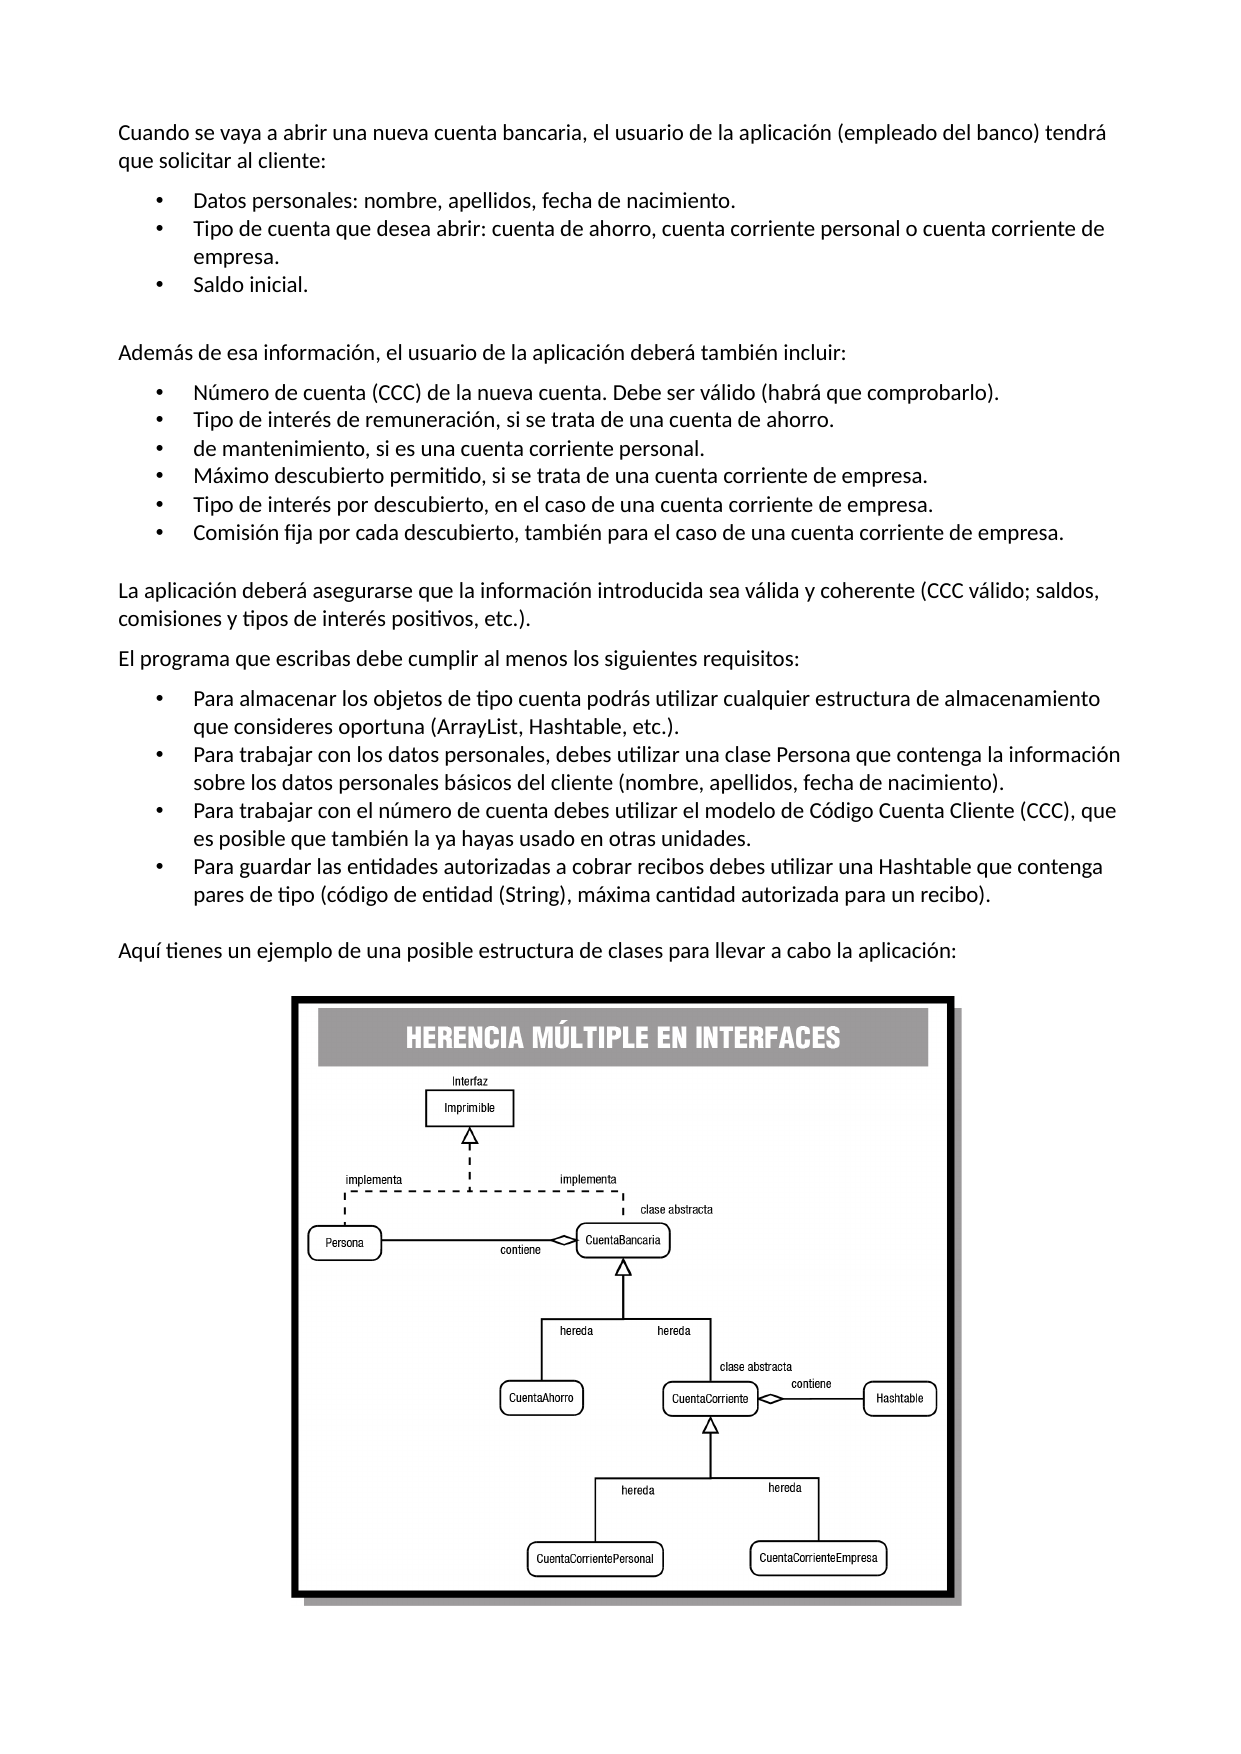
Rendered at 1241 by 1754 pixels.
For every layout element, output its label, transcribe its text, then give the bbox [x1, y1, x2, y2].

text Cuando se vaya a abrir una nueva cuenta bancaria, el usuario de la aplicación (empleado del banco) tendrá que solicitar al cliente: [118, 118, 1122, 174]
list Máximo descubierto permitido, si se trata de una cuenta corriente de empresa. [156, 462, 1122, 490]
list de mantenimiento, si es una cuenta corriente personal. [156, 434, 1122, 462]
list Tipo de interés de remuneración, si se trata de una cuenta de ahorro. [156, 406, 1122, 434]
picture [291, 996, 962, 1606]
list Número de cuenta (CCC) de la nueva cuenta. Debe ser válido (habrá que comprobarlo). [156, 378, 1122, 406]
list Para almacenar los objetos de tipo cuenta podrás utilizar cualquier estructura de almacenamiento que consideres oportuna (ArrayList, Hashtable, etc.). [156, 684, 1122, 740]
list Para trabajar con los datos personales, debes utilizar una clase Persona que contenga la información sobre los datos personales básicos del cliente (nombre, apellidos, fecha de nacimiento). [156, 740, 1122, 796]
list Tipo de interés por descubierto, en el caso de una cuenta corriente de empresa. [156, 490, 1122, 518]
list Tipo de cuenta que desea abrir: cuenta de ahorro, cuenta corriente personal o cuenta corriente de empresa. [156, 214, 1122, 270]
list Para guardar las entidades autorizadas a cobrar recibos debes utilizar una Hashtable que contenga pares de tipo (código de entidad (String), máxima cantidad autorizada para un recibo). [156, 852, 1122, 908]
list Comisión fija por cada descubierto, también para el caso de una cuenta corriente de empresa. [156, 518, 1122, 546]
list Datos personales: nombre, apellidos, fecha de nacimiento. [156, 186, 1122, 214]
text La aplicación deberá asegurarse que la información introducida sea válida y coherente (CCC válido; saldos, comisiones y tipos de interés positivos, etc.). [118, 576, 1122, 632]
list Saldo inicial. [156, 270, 1122, 298]
text El programa que escribas debe cumplir al menos los siguientes requisitos: [118, 644, 1122, 672]
text Aquí tienes un ejemplo de una posible estructura de clases para llevar a cabo la aplicación: [118, 936, 1122, 964]
text Además de esa información, el usuario de la aplicación deberá también incluir: [118, 338, 1122, 366]
list Para trabajar con el número de cuenta debes utilizar el modelo de Código Cuenta Cliente (CCC), que es posible que también la ya hayas usado en otras unidades. [156, 796, 1122, 852]
